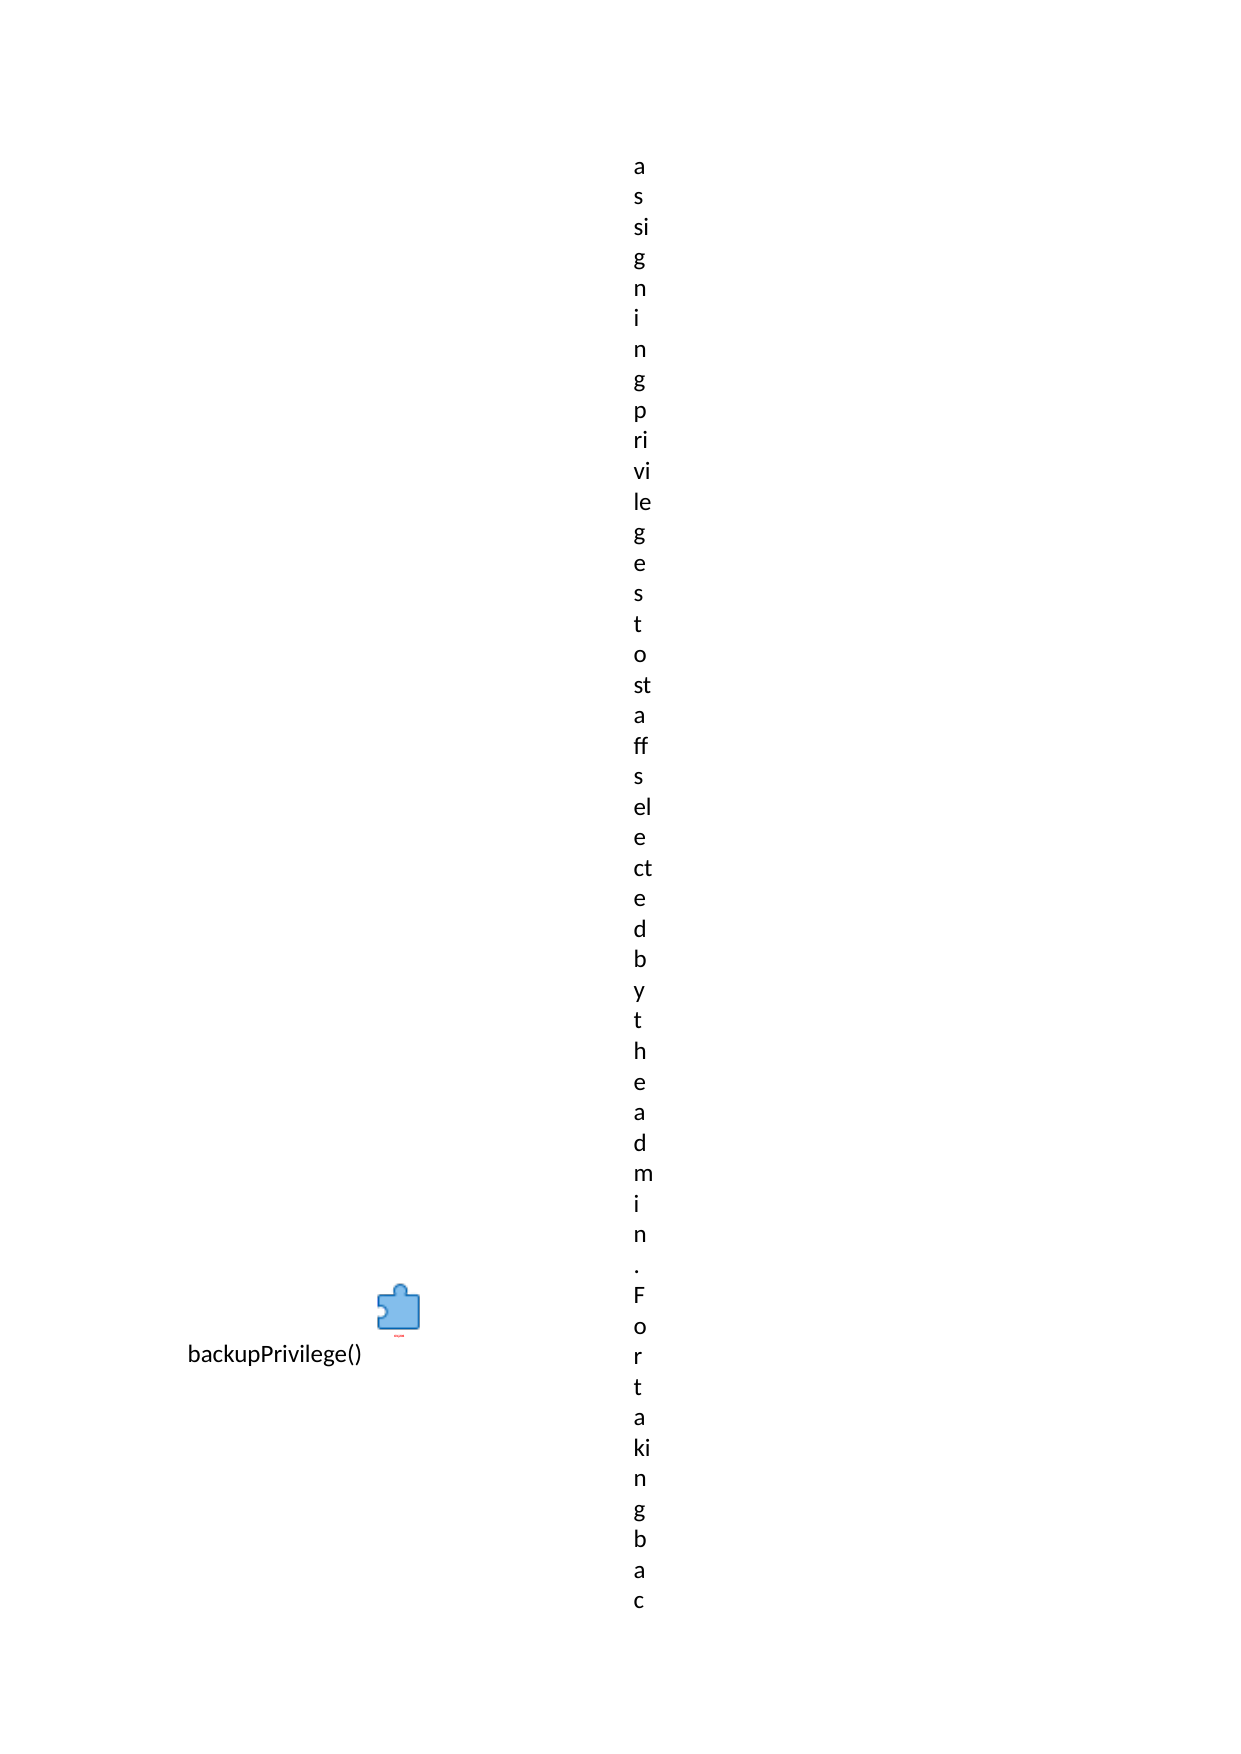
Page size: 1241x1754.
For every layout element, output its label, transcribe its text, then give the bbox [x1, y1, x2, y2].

table_cell For taking bac [622, 1279, 663, 1615]
table_cell assigning privileges to staff selected by the admin. [622, 150, 663, 1279]
table_cell backupPrivilege() [176, 1279, 622, 1615]
table_cell [176, 150, 622, 1279]
